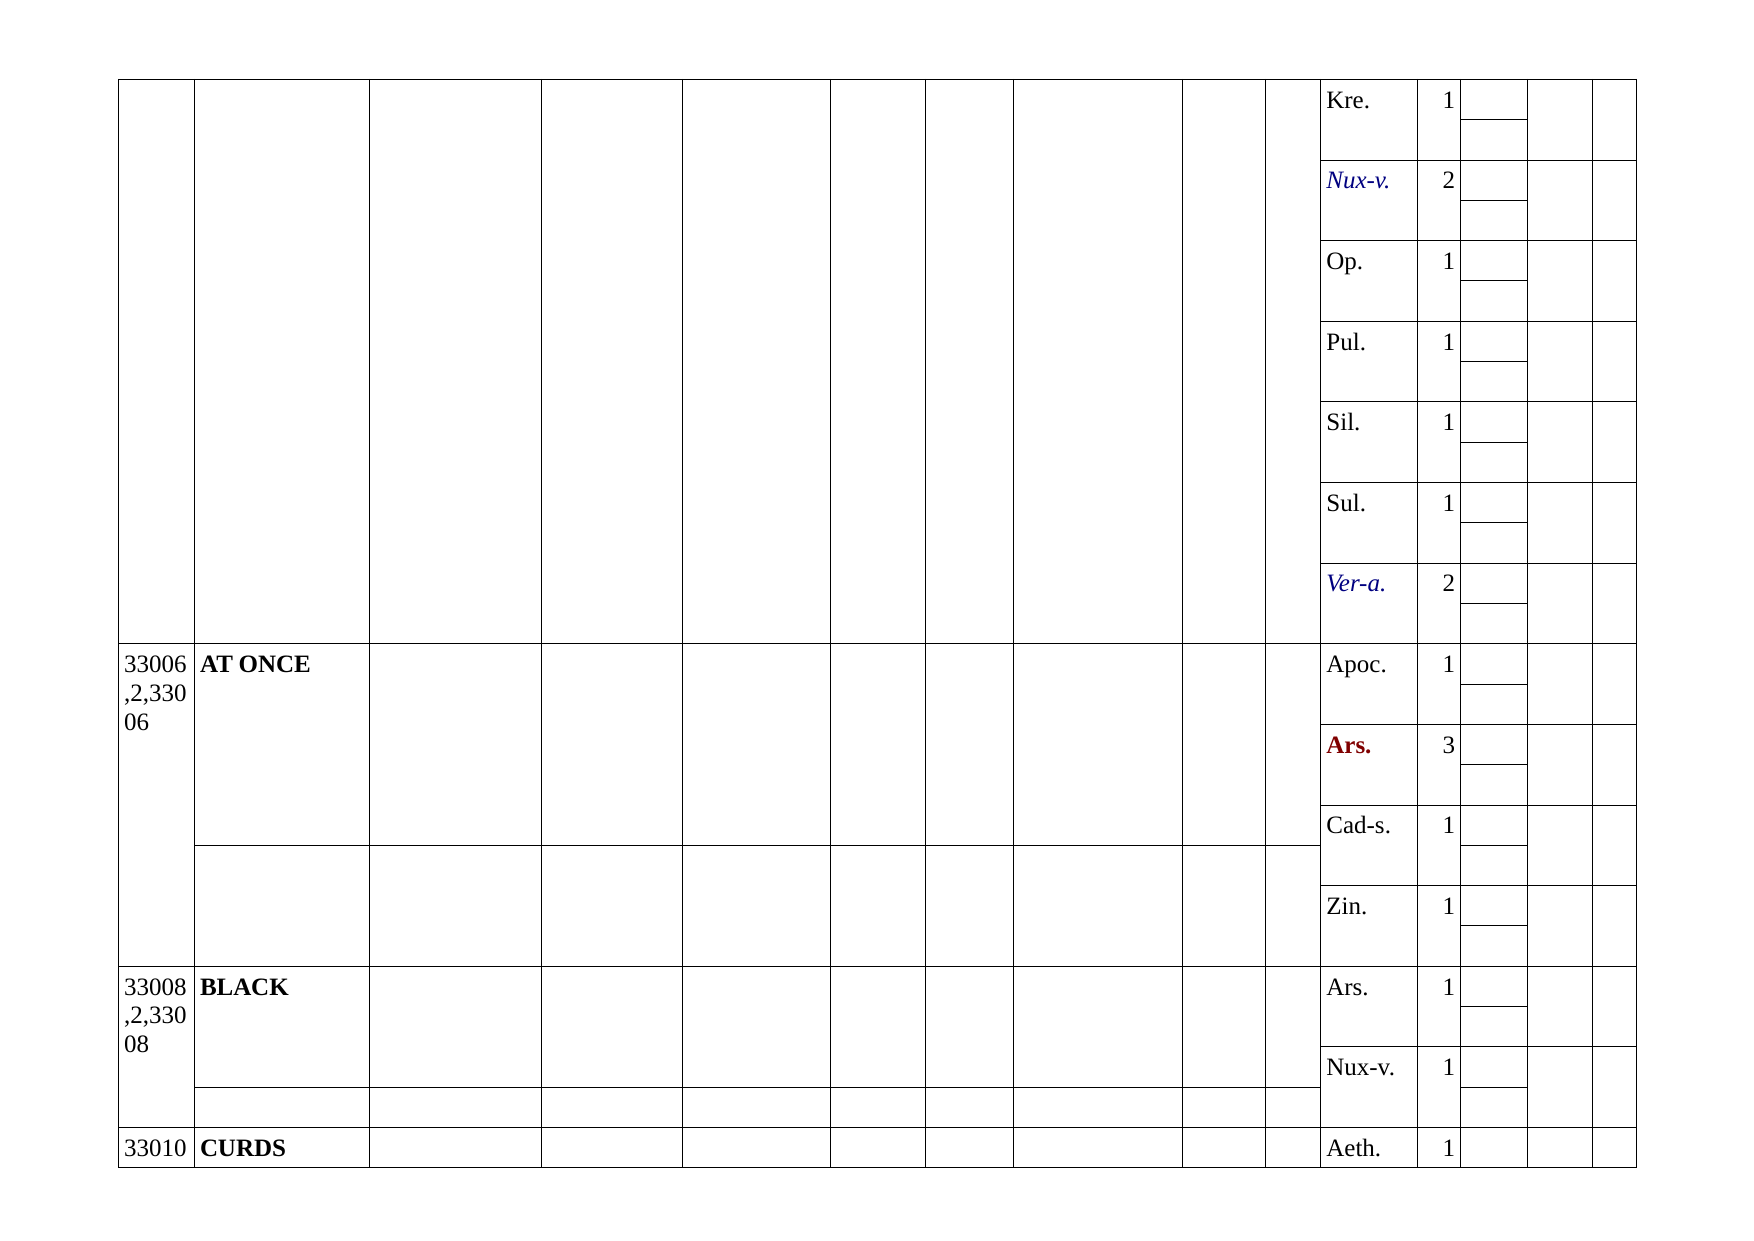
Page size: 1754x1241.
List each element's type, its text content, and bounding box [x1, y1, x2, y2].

table_cell [1528, 967, 1592, 1046]
table_cell [1528, 161, 1592, 240]
table_cell 1 [1418, 886, 1460, 966]
table_cell 2 [1418, 564, 1460, 643]
table_cell 1 [1418, 644, 1460, 724]
table_cell [370, 846, 541, 966]
table_cell [1461, 886, 1527, 925]
table_cell [1014, 80, 1182, 643]
table_cell [1266, 1128, 1320, 1167]
table_cell [926, 846, 1013, 966]
table_cell [1461, 846, 1527, 885]
table_cell [1461, 564, 1527, 603]
table_cell Ars. [1321, 725, 1417, 804]
table_cell [1528, 80, 1592, 159]
table_cell [1528, 483, 1592, 563]
table_cell [1461, 685, 1527, 724]
table_cell [1014, 846, 1182, 966]
table_cell [1528, 564, 1592, 643]
table_cell [926, 1128, 1013, 1167]
table_cell [683, 1128, 830, 1167]
table_cell 2 [1418, 161, 1460, 240]
table_cell [1014, 1128, 1182, 1167]
table_cell [1461, 161, 1527, 200]
table_cell 1 [1418, 80, 1460, 159]
table_cell [683, 846, 830, 966]
table_cell 1 [1418, 806, 1460, 885]
table_cell [1528, 1047, 1592, 1127]
table_cell [1528, 1128, 1592, 1167]
table_cell [683, 80, 830, 643]
table_cell [119, 80, 194, 643]
table_cell [1593, 1128, 1636, 1167]
table_cell 1 [1418, 322, 1460, 401]
table_cell [1183, 967, 1265, 1087]
table_cell [1593, 725, 1636, 804]
table_cell [1461, 483, 1527, 522]
table_cell [831, 80, 925, 643]
table_cell Aeth. [1321, 1128, 1417, 1167]
table_cell [1266, 80, 1320, 643]
table_cell [1593, 483, 1636, 563]
table_cell [1593, 886, 1636, 966]
table_cell [370, 1088, 541, 1127]
table_cell [1461, 281, 1527, 321]
table_cell 33006,2,33006 [119, 644, 194, 966]
table_cell [1461, 1047, 1527, 1087]
table_cell [370, 80, 541, 643]
table_cell [831, 967, 925, 1087]
table_cell [1014, 967, 1182, 1087]
table_cell [1183, 1088, 1265, 1127]
table_cell Nux-v. [1321, 1047, 1417, 1127]
table_cell Zin. [1321, 886, 1417, 966]
table_cell [542, 1128, 682, 1167]
table_cell [1266, 644, 1320, 845]
table_cell at once [195, 644, 369, 845]
table_cell [1461, 443, 1527, 482]
table_cell [542, 967, 682, 1087]
table_cell [1461, 322, 1527, 361]
table_cell [195, 1088, 369, 1127]
table_cell [1593, 806, 1636, 885]
table_cell 1 [1418, 241, 1460, 321]
table_cell [1461, 604, 1527, 643]
table_cell [1014, 1088, 1182, 1127]
table_cell [926, 644, 1013, 845]
table_cell [1593, 402, 1636, 482]
table_cell Pul. [1321, 322, 1417, 401]
table_cell [1461, 967, 1527, 1006]
table_cell [926, 967, 1013, 1087]
table_cell [1593, 967, 1636, 1046]
table_cell [1461, 201, 1527, 240]
table_cell [1593, 241, 1636, 321]
table_cell 1 [1418, 483, 1460, 563]
table_cell [1266, 1088, 1320, 1127]
table_cell 33010 [119, 1128, 194, 1167]
table_cell [1528, 402, 1592, 482]
table_cell [1461, 1128, 1527, 1167]
table_cell Sil. [1321, 402, 1417, 482]
table_cell [1266, 846, 1320, 966]
table_cell [1593, 1047, 1636, 1127]
table_cell [542, 644, 682, 845]
table_cell [1461, 644, 1527, 683]
table_cell [542, 1088, 682, 1127]
table_cell [1528, 725, 1592, 804]
table_cell [831, 1088, 925, 1127]
table_cell [1461, 926, 1527, 966]
table_cell [1528, 241, 1592, 321]
table_cell [1461, 1007, 1527, 1046]
table_cell [370, 644, 541, 845]
table_cell [1593, 80, 1636, 159]
table_cell [1014, 644, 1182, 845]
table_cell [1593, 322, 1636, 401]
table_cell black [195, 967, 369, 1087]
table_cell [1461, 362, 1527, 401]
table_cell Ars. [1321, 967, 1417, 1046]
table_cell [1528, 322, 1592, 401]
table_cell Ver-a. [1321, 564, 1417, 643]
table_cell [542, 80, 682, 643]
table_cell [1183, 846, 1265, 966]
table_cell [1266, 967, 1320, 1087]
table_cell Nux-v. [1321, 161, 1417, 240]
table_cell [1461, 120, 1527, 159]
table_cell [1461, 806, 1527, 845]
table_cell [1528, 886, 1592, 966]
table_cell [831, 1128, 925, 1167]
table_cell [1461, 1088, 1527, 1127]
table_cell [370, 967, 541, 1087]
table_cell [1183, 644, 1265, 845]
table_cell [1593, 564, 1636, 643]
table_cell [1528, 644, 1592, 724]
table_cell [195, 80, 369, 643]
table_cell [831, 644, 925, 845]
table_cell 1 [1418, 1047, 1460, 1127]
table_cell [1593, 161, 1636, 240]
table_cell [542, 846, 682, 966]
table_cell 1 [1418, 1128, 1460, 1167]
table_cell [1461, 402, 1527, 442]
table_cell [1461, 80, 1527, 119]
table_cell Cad-s. [1321, 806, 1417, 885]
table_cell [1461, 765, 1527, 804]
table_cell [1461, 241, 1527, 280]
table_cell [1183, 80, 1265, 643]
table_cell [683, 644, 830, 845]
table_cell [1593, 644, 1636, 724]
table_cell 33008,2,33008 [119, 967, 194, 1127]
table_cell [1528, 806, 1592, 885]
table_cell [1461, 523, 1527, 563]
table_cell 1 [1418, 967, 1460, 1046]
table_cell 1 [1418, 402, 1460, 482]
table_cell [683, 967, 830, 1087]
table_cell [1461, 725, 1527, 764]
table_cell [1183, 1128, 1265, 1167]
table_cell [926, 1088, 1013, 1127]
table_cell Kre. [1321, 80, 1417, 159]
table_cell [683, 1088, 830, 1127]
table_cell Op. [1321, 241, 1417, 321]
table_cell [370, 1128, 541, 1167]
table_cell Apoc. [1321, 644, 1417, 724]
table_cell Sul. [1321, 483, 1417, 563]
table_cell 3 [1418, 725, 1460, 804]
table_cell [831, 846, 925, 966]
table_cell [926, 80, 1013, 643]
table_cell [195, 846, 369, 966]
table_cell curds [195, 1128, 369, 1167]
